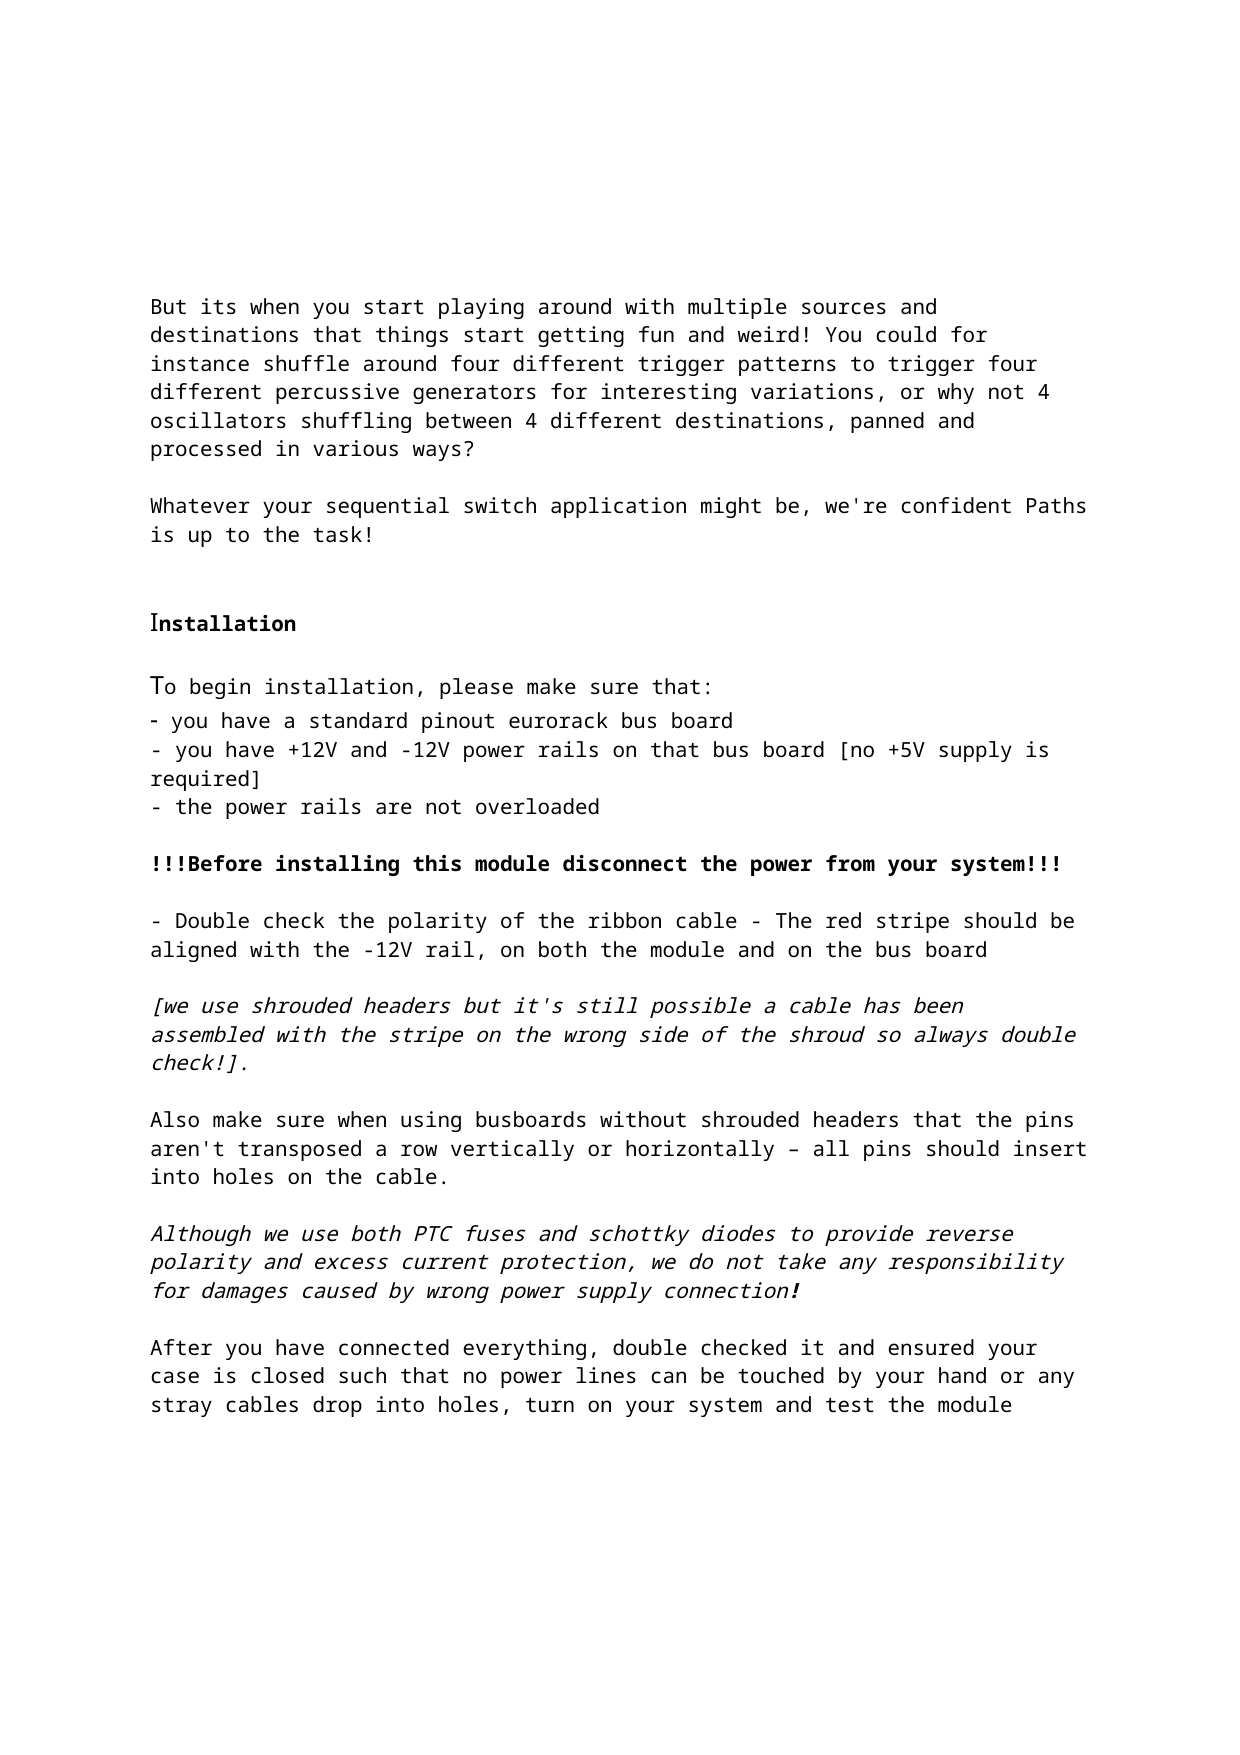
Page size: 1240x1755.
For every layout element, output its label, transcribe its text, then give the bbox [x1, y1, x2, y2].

text [we use shrouded headers but it's still possible a cable has been assembled with the stripe on the wrong side of the shroud so always double check!]. [150, 992, 1089, 1077]
text - you have a standard pinout eurorack bus board [150, 702, 1089, 736]
text - the power rails are not overloaded [150, 792, 1089, 821]
text To begin installation, please make sure that: [150, 667, 1089, 702]
text !!!Before installing this module disconnect the power from your system!!! [150, 849, 1089, 878]
text Installation [150, 605, 1089, 639]
text After you have connected everything, double checked it and ensured your case is closed such that no power lines can be touched by your hand or any stray cables drop into holes, turn on your system and test the module [150, 1333, 1089, 1418]
text - Double check the polarity of the ribbon cable - The red stripe should be aligned with the -12V rail, on both the module and on the bus board [150, 906, 1089, 963]
text Although we use both PTC fuses and schottky diodes to provide reverse polarity and excess current protection, we do not take any responsibility for damages caused by wrong power supply connection! [150, 1219, 1089, 1304]
text Also make sure when using busboards without shrouded headers that the pins aren't transposed a row vertically or horizontally – all pins should insert into holes on the cable. [150, 1105, 1089, 1191]
text Whatever your sequential switch application might be, we're confident Paths is up to the task! [150, 491, 1089, 548]
text But its when you start playing around with multiple sources and destinations that things start getting fun and weird! You could for instance shuffle around four different trigger patterns to trigger four different percussive generators for interesting variations, or why not 4 oscillators shuffling between 4 different destinations, panned and processed in various ways? [150, 292, 1089, 463]
text - you have +12V and -12V power rails on that bus board [no +5V supply is required] [150, 736, 1089, 792]
